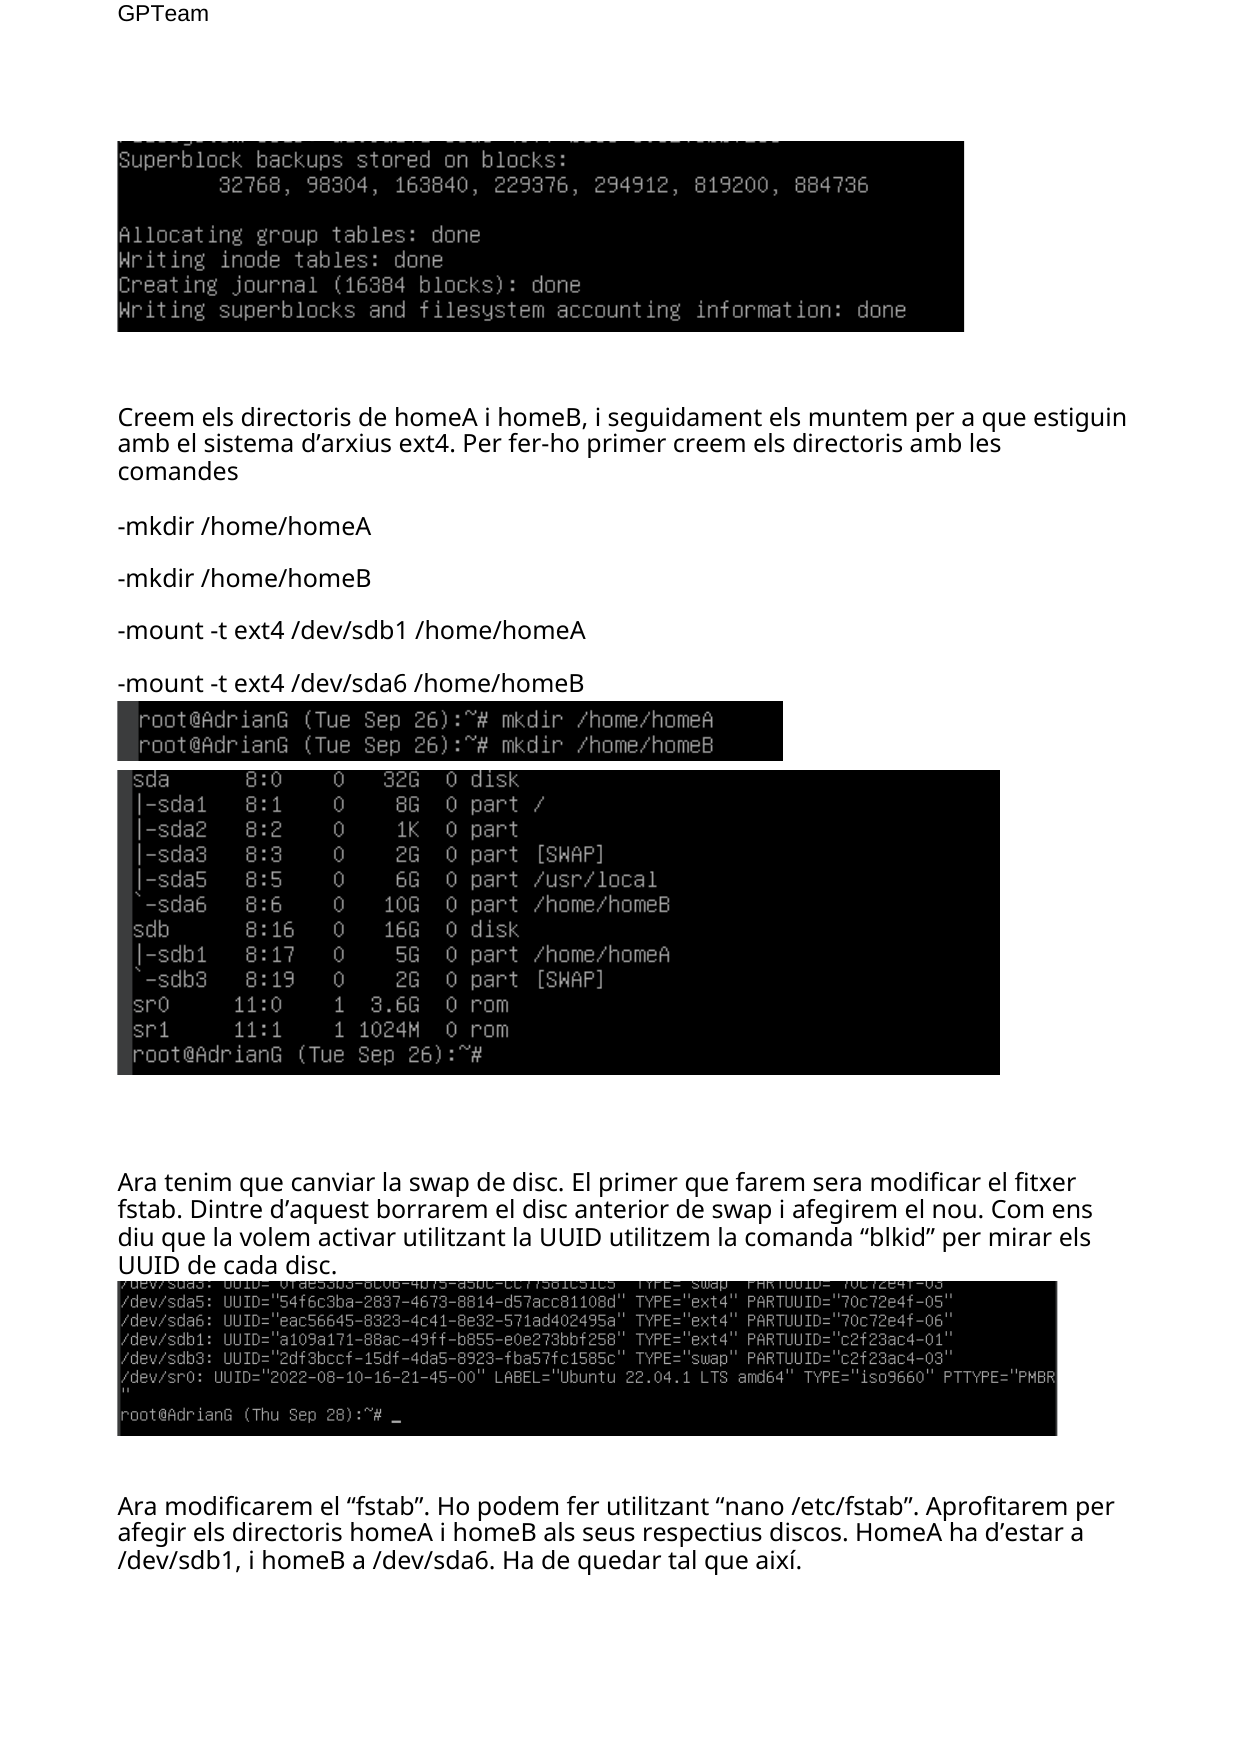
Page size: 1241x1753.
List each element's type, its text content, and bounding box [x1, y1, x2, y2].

picture [117, 1281, 1058, 1436]
picture [117, 770, 1000, 1075]
text Ara modificarem el “fstab”. Ho podem fer utilitzant “nano /etc/fstab”. Aprofitarem per afegir els directoris homeA i homeB als seus respectius discos. HomeA ha d’estar a /dev/sdb1, i homeB a /dev/sda6. Ha de quedar tal que així. [117, 1493, 1128, 1577]
picture [117, 701, 783, 761]
text -mkdir /home/homeA [117, 513, 1128, 541]
text -mkdir /home/homeB [117, 565, 1128, 593]
picture [117, 141, 965, 332]
text -mount -t ext4 /dev/sda6 /home/homeB [117, 670, 1128, 698]
text -mount -t ext4 /dev/sdb1 /home/homeA [117, 617, 1128, 645]
text Creem els directoris de homeA i homeB, i seguidament els muntem per a que estiguin amb el sistema d’arxius ext4. Per fer-ho primer creem els directoris amb les comandes [117, 404, 1128, 488]
text Ara tenim que canviar la swap de disc. El primer que farem sera modificar el fitxer fstab. Dintre d’aquest borrarem el disc anterior de swap i afegirem el nou. Com ens diu que la volem activar utilitzant la UUID utilitzem la comanda “blkid” per mirar els UUID de cada disc. [117, 1169, 1128, 1281]
